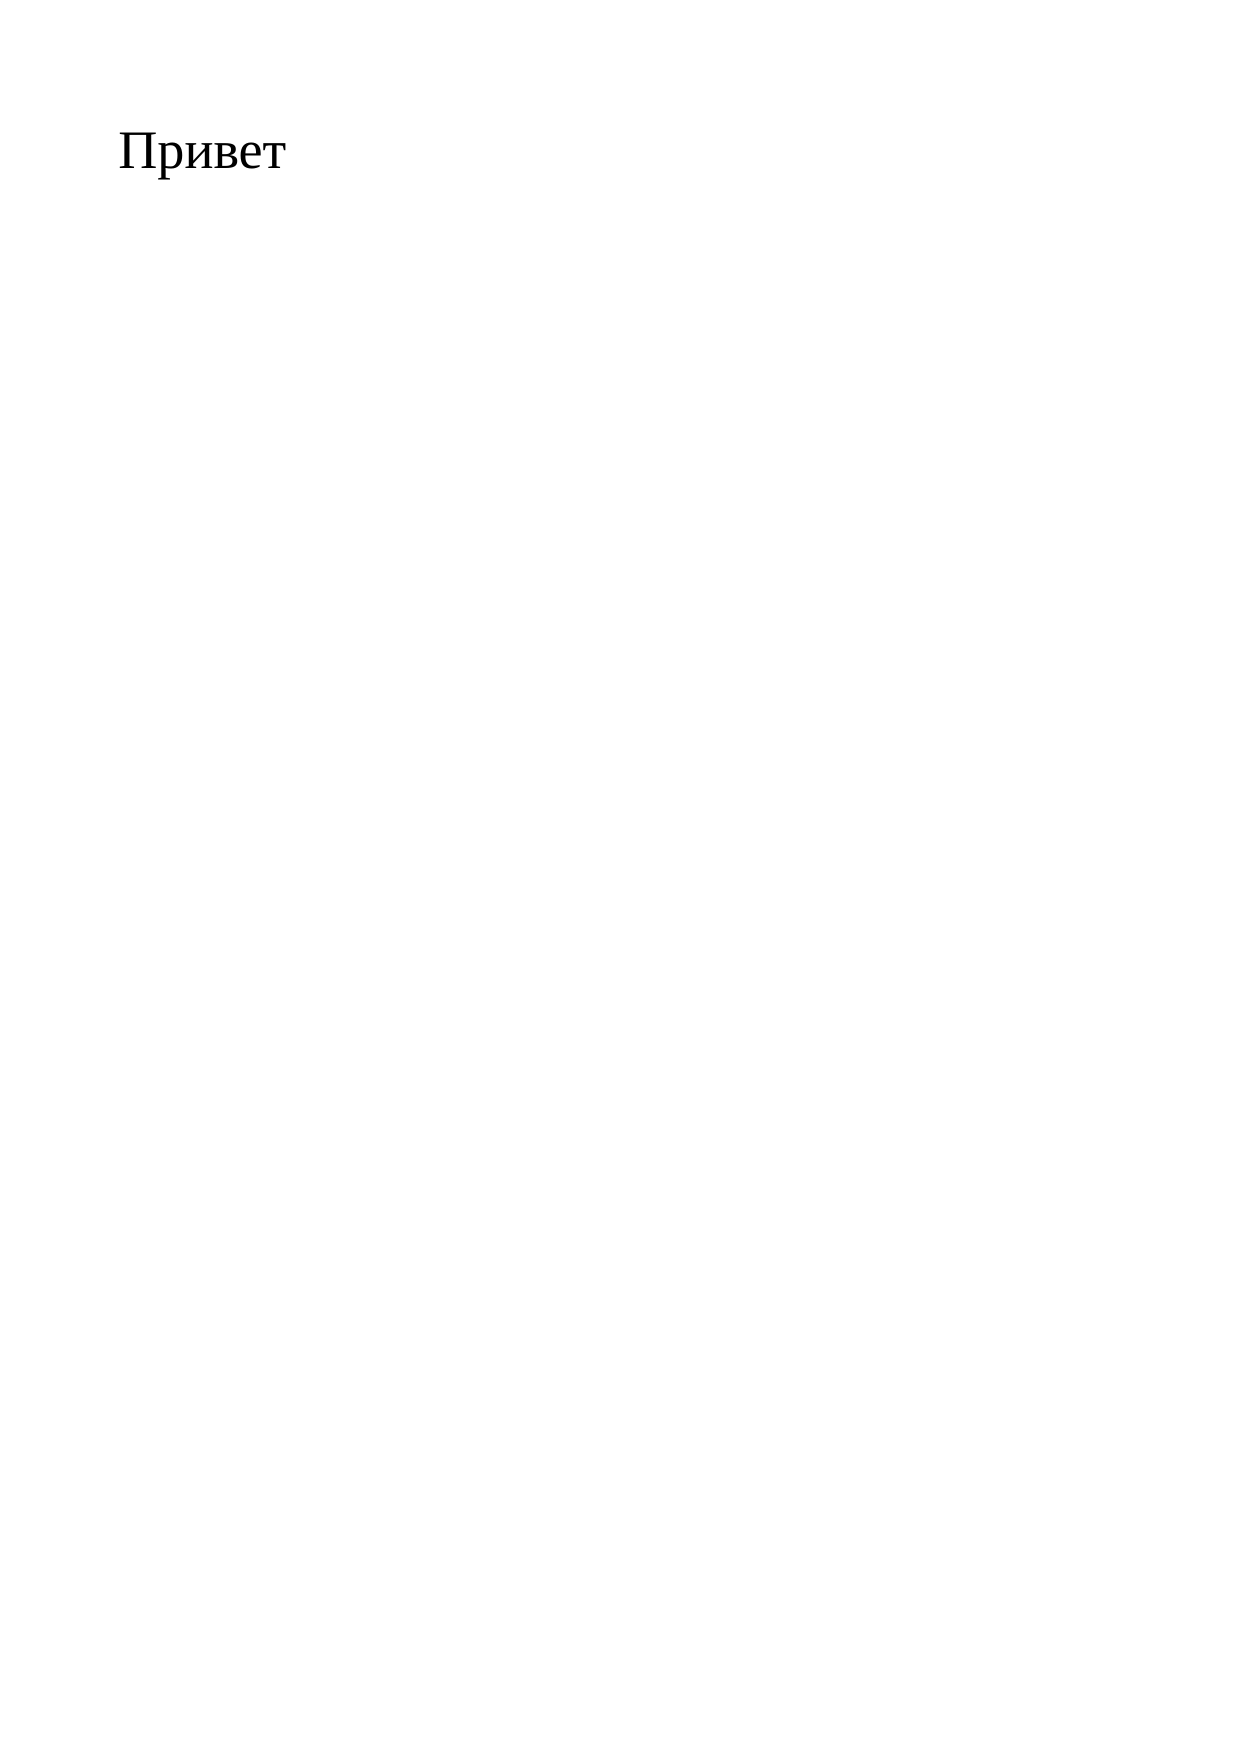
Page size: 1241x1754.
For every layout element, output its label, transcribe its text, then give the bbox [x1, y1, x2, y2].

text Привет [118, 118, 1122, 180]
